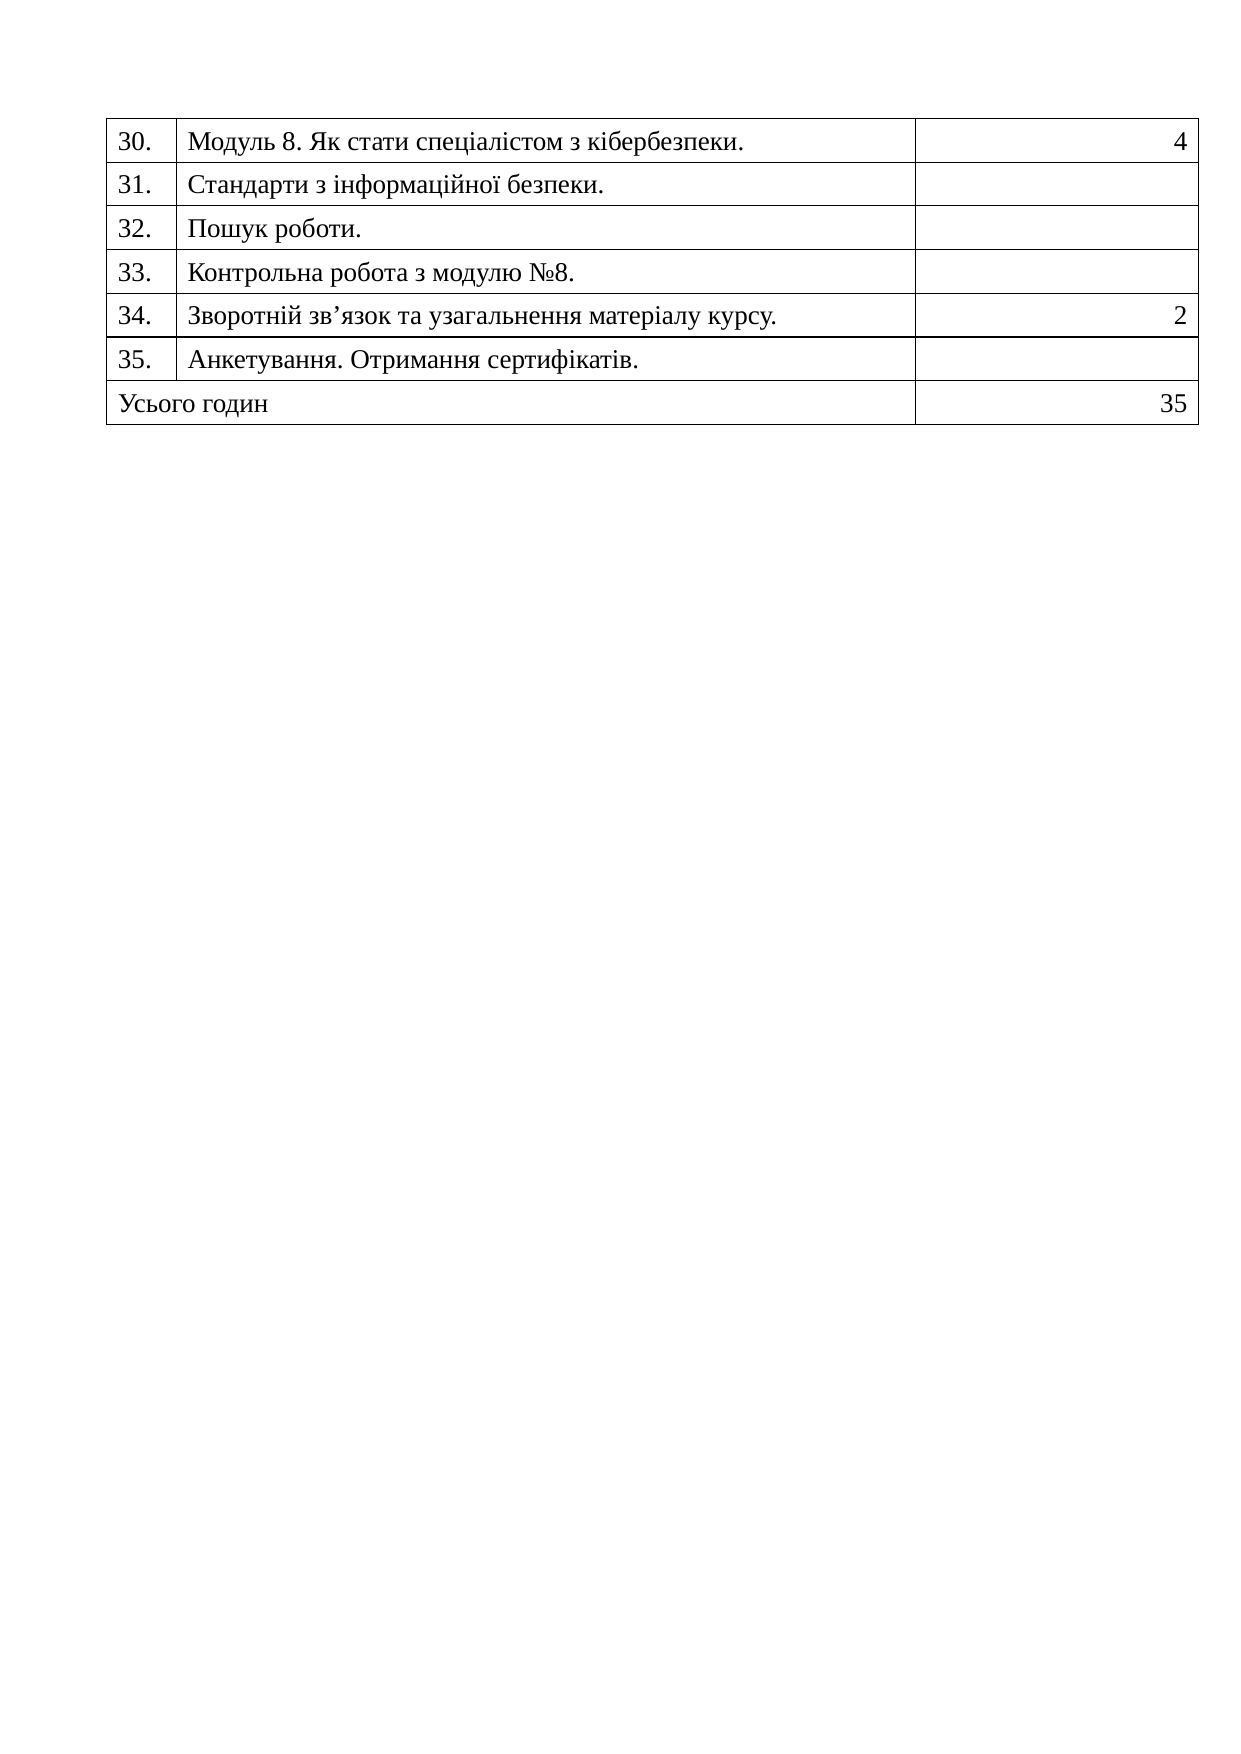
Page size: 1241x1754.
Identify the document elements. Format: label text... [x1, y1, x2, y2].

table_cell [107, 338, 176, 380]
table_cell 35 [916, 381, 1198, 424]
table_cell [107, 163, 176, 205]
table_cell Анкетування. Отримання сертифікатів. [177, 338, 915, 380]
table_cell [107, 206, 176, 249]
table_cell Контрольна робота з модулю №8. [177, 250, 915, 293]
table_cell [916, 163, 1198, 205]
table_cell [916, 338, 1198, 380]
table_cell Пошук роботи. [177, 206, 915, 249]
table_cell [916, 206, 1198, 249]
table_cell [107, 250, 176, 293]
table_cell 4 [916, 119, 1198, 162]
table_cell Стандарти з інформаційної безпеки. [177, 163, 915, 205]
table_cell [916, 250, 1198, 293]
table_cell Модуль 8. Як стати спеціалістом з кібербезпеки. [177, 119, 915, 162]
table_cell Усього годин [107, 381, 915, 424]
table_cell [107, 119, 176, 162]
table_cell [107, 294, 176, 336]
table_cell Зворотній зв’язок та узагальнення матеріалу курсу. [177, 294, 915, 336]
table_cell 2 [916, 294, 1198, 336]
